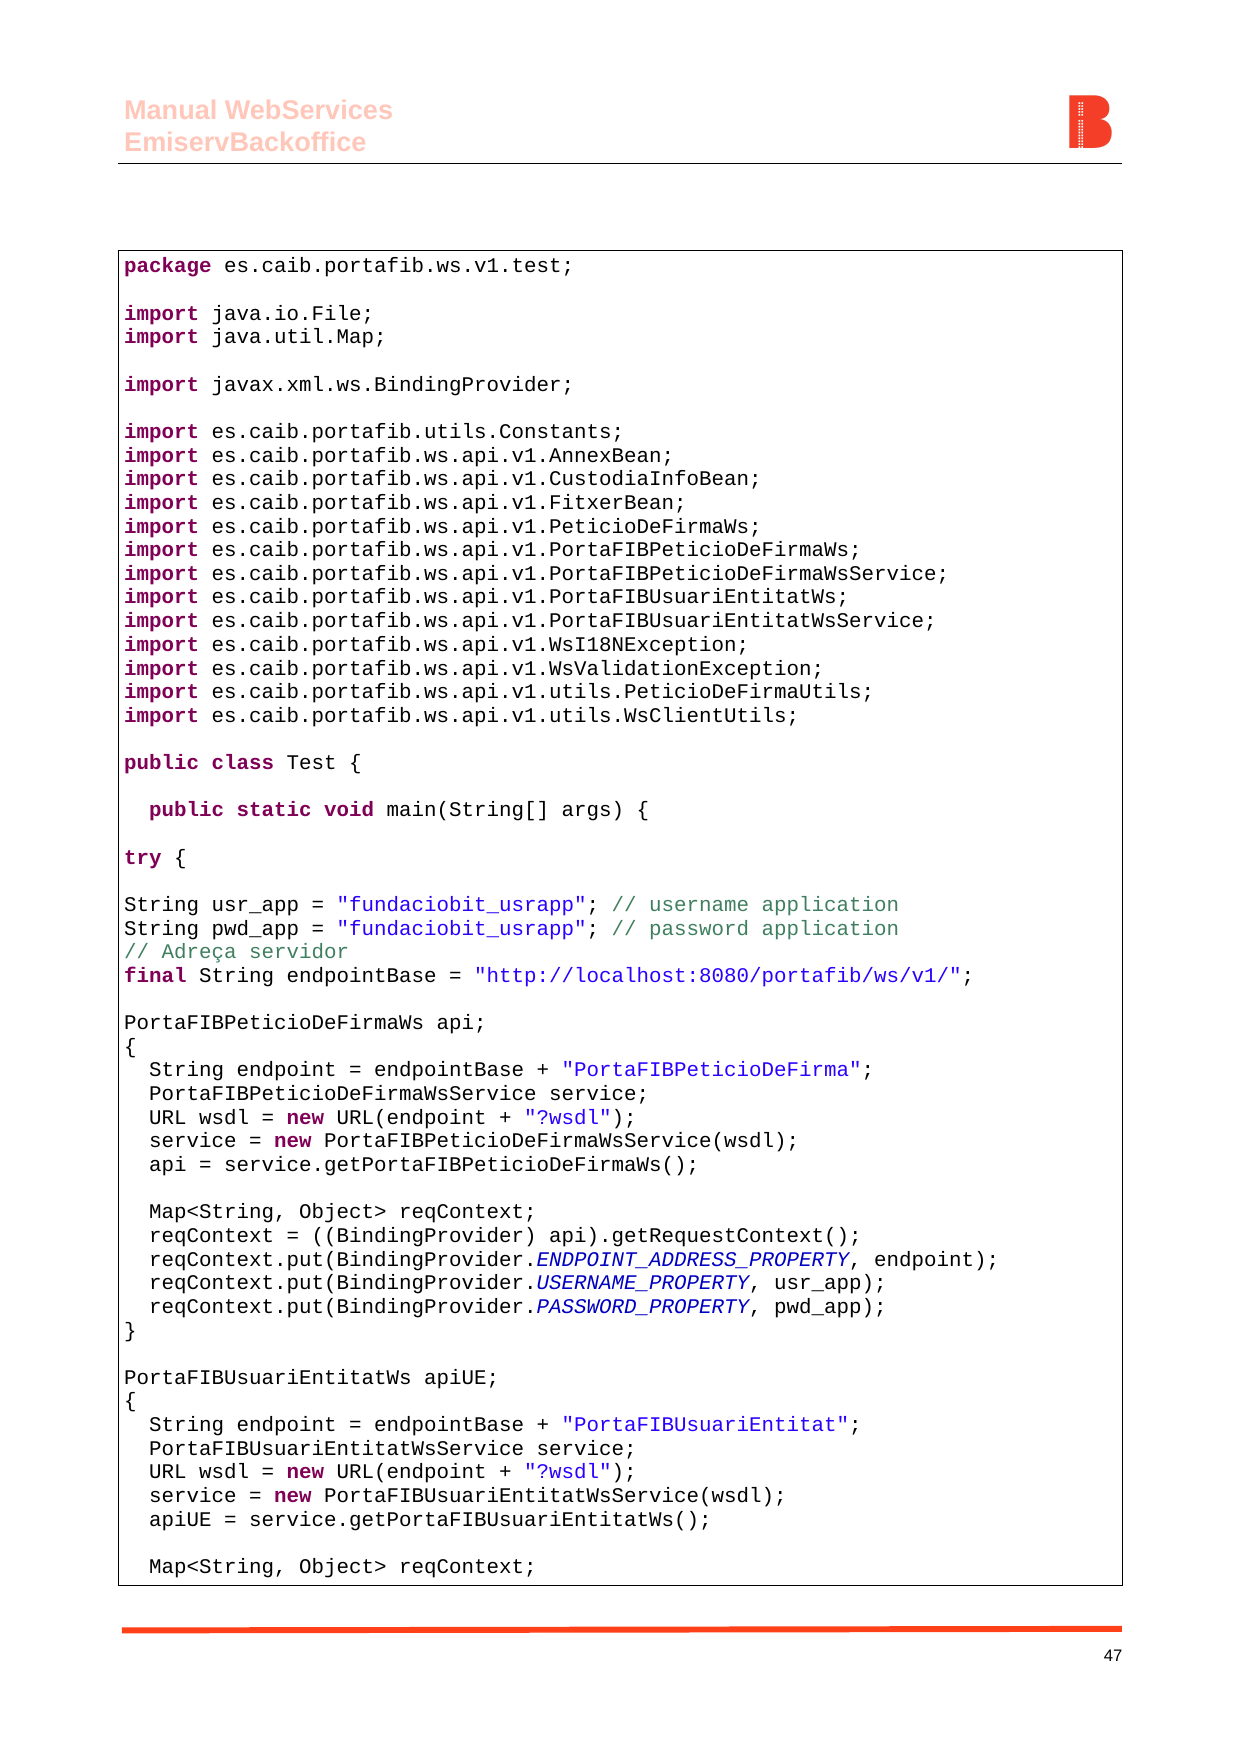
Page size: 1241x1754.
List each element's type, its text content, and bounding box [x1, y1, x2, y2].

table_header package es.caib.portafib.ws.v1.test; import java.io.File; import java.util.Map; import javax.xml.ws.BindingProvider; import es.caib.portafib.utils.Constants; import es.caib.portafib.ws.api.v1.AnnexBean; import es.caib.portafib.ws.api.v1.CustodiaInfoBean; import es.caib.portafib.ws.api.v1.FitxerBean; import es.caib.portafib.ws.api.v1.PeticioDeFirmaWs; import es.caib.portafib.ws.api.v1.PortaFIBPeticioDeFirmaWs; import es.caib.portafib.ws.api.v1.PortaFIBPeticioDeFirmaWsService; import es.caib.portafib.ws.api.v1.PortaFIBUsuariEntitatWs; import es.caib.portafib.ws.api.v1.PortaFIBUsuariEntitatWsService; import es.caib.portafib.ws.api.v1.WsI18NException; import es.caib.portafib.ws.api.v1.WsValidationException; import es.caib.portafib.ws.api.v1.utils.PeticioDeFirmaUtils; import es.caib.portafib.ws.api.v1.utils.WsClientUtils; public class Test { public static void main(String[] args) { try { String usr_app = "fundaciobit_usrapp"; // username application String pwd_app = "fundaciobit_usrapp"; // password application // Adreça servidor final String endpointBase = "http://localhost:8080/portafib/ws/v1/"; PortaFIBPeticioDeFirmaWs api; { String endpoint = endpointBase + "PortaFIBPeticioDeFirma"; PortaFIBPeticioDeFirmaWsService service; URL wsdl = new URL(endpoint + "?wsdl"); service = new PortaFIBPeticioDeFirmaWsService(wsdl); api = service.getPortaFIBPeticioDeFirmaWs(); Map<String, Object> reqContext; reqContext = ((BindingProvider) api).getRequestContext(); reqContext.put(BindingProvider.ENDPOINT_ADDRESS_PROPERTY, endpoint); reqContext.put(BindingProvider.USERNAME_PROPERTY, usr_app); reqContext.put(BindingProvider.PASSWORD_PROPERTY, pwd_app); } PortaFIBUsuariEntitatWs apiUE; { String endpoint = endpointBase + "PortaFIBUsuariEntitat"; PortaFIBUsuariEntitatWsService service; URL wsdl = new URL(endpoint + "?wsdl"); service = new PortaFIBUsuariEntitatWsService(wsdl); apiUE = service.getPortaFIBUsuariEntitatWs(); Map<String, Object> reqContext; [119, 251, 1122, 1585]
picture [1063, 94, 1117, 150]
